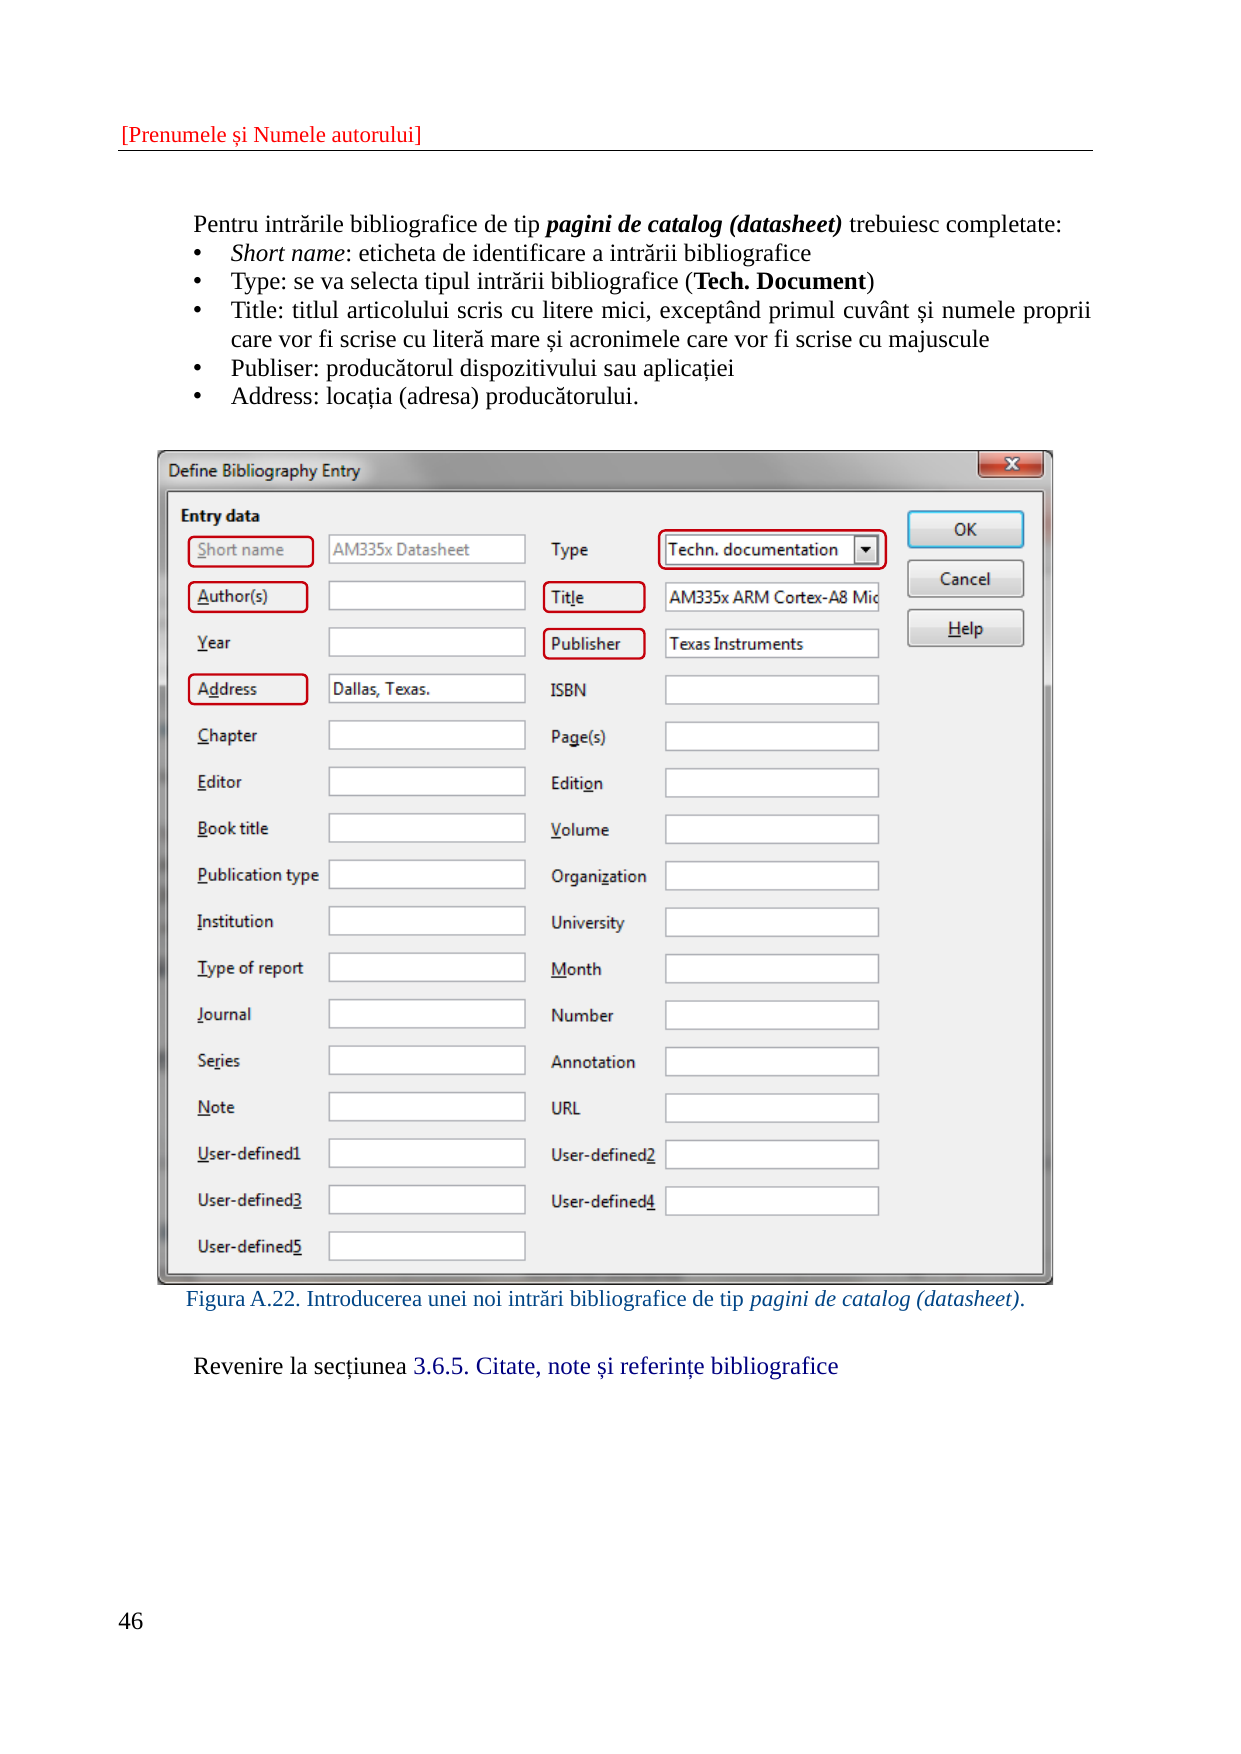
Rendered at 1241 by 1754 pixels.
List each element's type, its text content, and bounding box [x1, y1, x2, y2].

list Address: locația (adresa) producătorului. [193, 381, 1093, 410]
picture [157, 450, 1054, 1285]
list Short name: eticheta de identificare a intrării bibliografice [193, 238, 1093, 266]
text Pentru intrările bibliografice de tip pagini de catalog (datasheet) trebuiesc completate: [118, 209, 1093, 238]
list Title: titlul articolului scris cu litere mici, exceptând primul cuvânt și numele proprii care vor fi scrise cu literă mare și acronimele care vor fi scrise cu majuscule [193, 295, 1093, 353]
list Type: se va selecta tipul intrării bibliografice (Tech. Document) [193, 266, 1093, 295]
text Figura A.22. Introducerea unei noi intrări bibliografice de tip pagini de catalog (datasheet). [118, 451, 1092, 1311]
text Revenire la secțiunea 3.6.5. Citate, note și referințe bibliografice [118, 1351, 1093, 1380]
list Publiser: producătorul dispozitivului sau aplicației [193, 353, 1093, 381]
